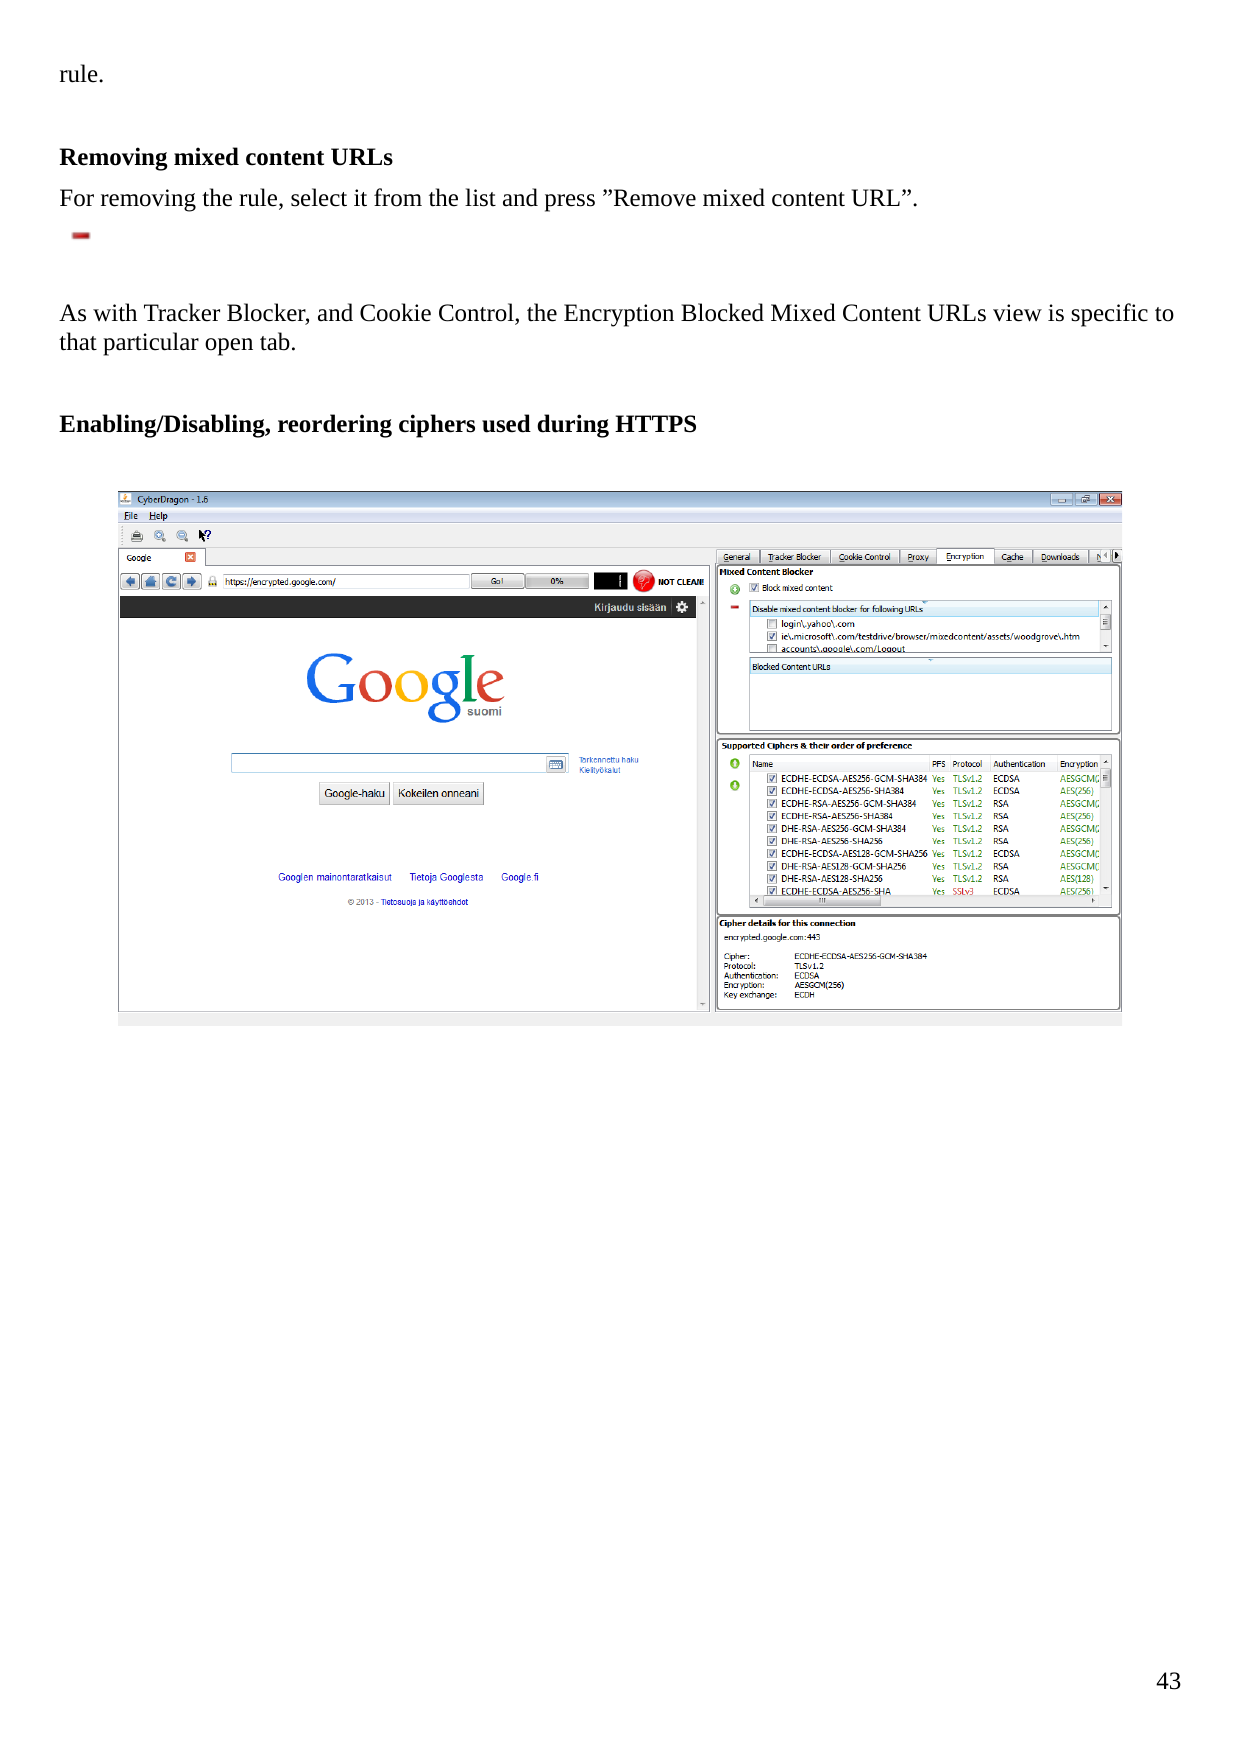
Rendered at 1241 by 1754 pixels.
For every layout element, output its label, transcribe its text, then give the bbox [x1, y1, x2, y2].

picture [118, 491, 1123, 1026]
text Removing mixed content URLs [59, 142, 1181, 170]
picture [59, 224, 102, 257]
text Enabling/Disabling, reordering ciphers used during HTTPS [59, 409, 1181, 438]
text rule. [59, 59, 1181, 88]
text For removing the rule, select it from the list and press ”Remove mixed content URL”. [59, 183, 1181, 212]
text As with Tracker Blocker, and Cookie Control, the Encryption Blocked Mixed Content URLs view is specific to that particular open tab. [59, 298, 1181, 356]
